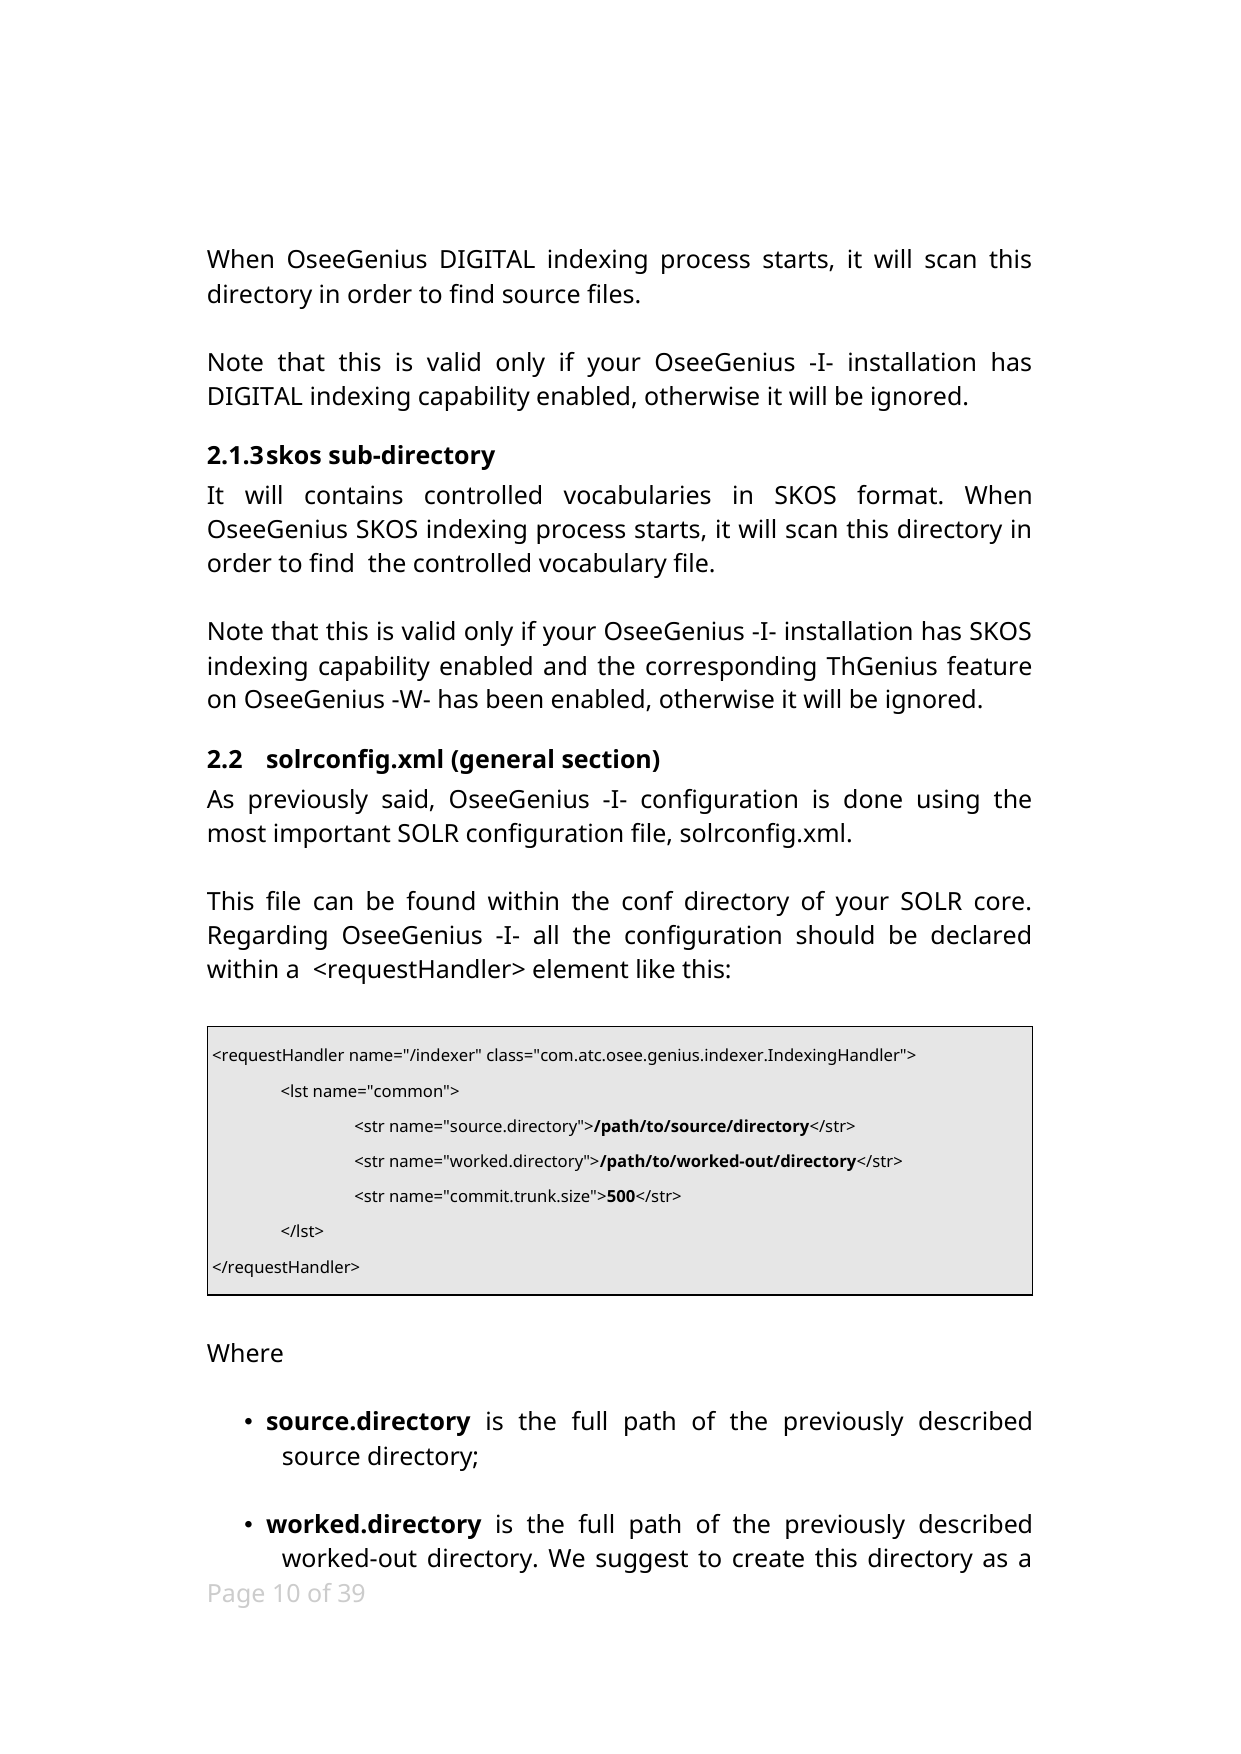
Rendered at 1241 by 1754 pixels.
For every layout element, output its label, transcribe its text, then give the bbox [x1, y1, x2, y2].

text <requestHandler name="/indexer" class="com.atc.osee.genius.indexer.IndexingHandler"> [208, 1027, 1032, 1061]
text </lst> [208, 1202, 1032, 1237]
list worked.directory is the full path of the previously described worked-out directory. We suggest to create this directory as a [244, 1506, 1033, 1574]
subtitle skos sub-directory [207, 437, 1033, 472]
text Where [207, 1336, 1033, 1370]
text </requestHandler> [208, 1237, 1032, 1294]
subtitle solrconfig.xml (general section) [207, 741, 1033, 775]
text It will contains controlled vocabularies in SKOS format. When OseeGenius SKOS indexing process starts, it will scan this directory in order to find the controlled vocabulary file. [207, 478, 1033, 580]
text <str name="commit.trunk.size">500</str> [208, 1167, 1032, 1202]
text <lst name="common"> [208, 1061, 1032, 1097]
text This file can be found within the conf directory of your SOLR core. Regarding OseeGenius -I- all the configuration should be declared within a <requestHandler> element like this: [207, 884, 1033, 986]
text Note that this is valid only if your OseeGenius -I- installation has SKOS indexing capability enabled and the corresponding ThGenius feature on OseeGenius -W- has been enabled, otherwise it will be ignored. [207, 614, 1033, 716]
text <str name="worked.directory">/path/to/worked-out/directory</str> [208, 1132, 1032, 1167]
list source.directory is the full path of the previously described source directory; [244, 1404, 1033, 1472]
text <str name="source.directory">/path/to/source/directory</str> [208, 1097, 1032, 1132]
text As previously said, OseeGenius -I- configuration is done using the most important SOLR configuration file, solrconfig.xml. [207, 782, 1033, 850]
text Note that this is valid only if your OseeGenius -I- installation has DIGITAL indexing capability enabled, otherwise it will be ignored. [207, 344, 1033, 412]
text When OseeGenius DIGITAL indexing process starts, it will scan this directory in order to find source files. [207, 242, 1033, 310]
